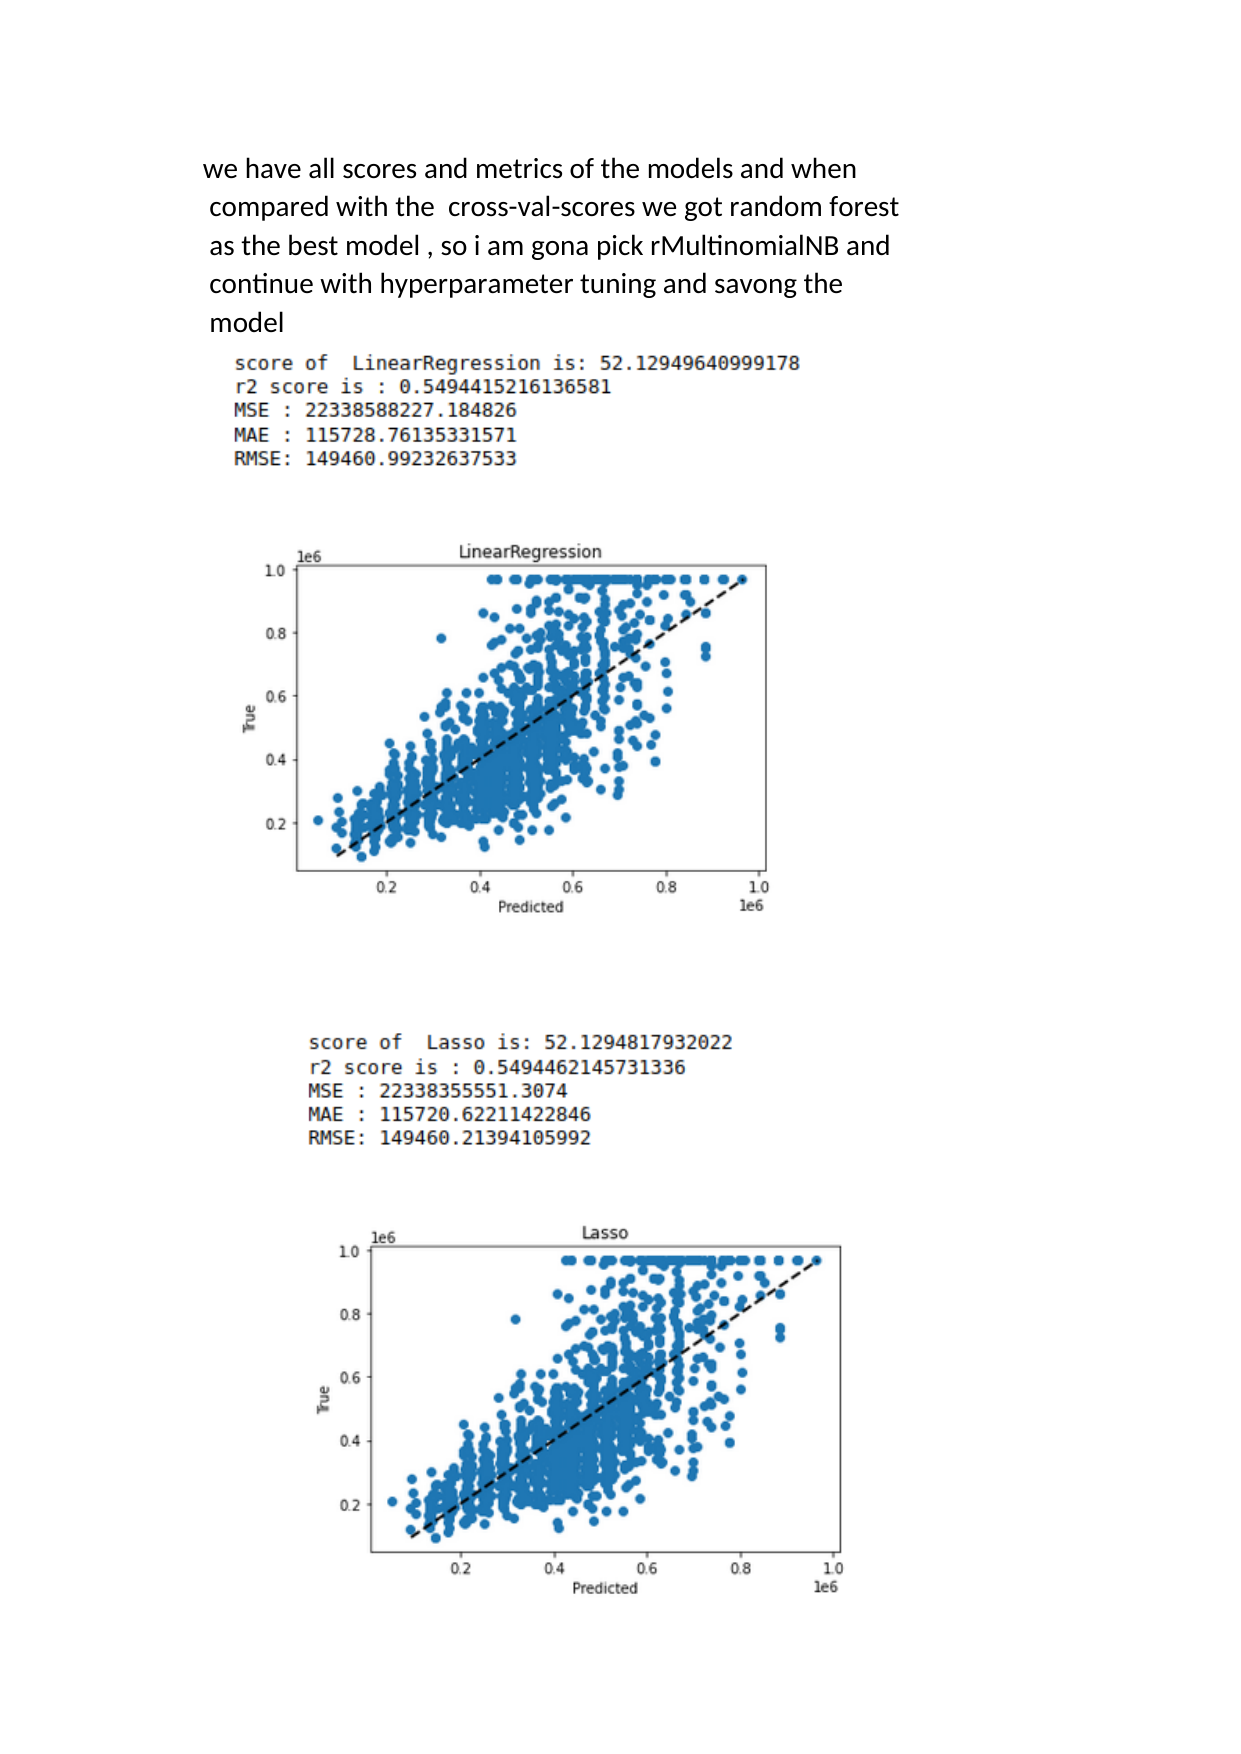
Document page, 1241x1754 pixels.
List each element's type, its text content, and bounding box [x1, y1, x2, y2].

list as the best model , so i am gona pick rMultinomialNB and [150, 227, 1090, 262]
picture [289, 1018, 951, 1605]
list compared with the cross-val-scores we got random forest [150, 188, 1090, 224]
list we have all scores and metrics of the models and when [150, 150, 1090, 186]
list model [150, 304, 1090, 339]
picture [218, 342, 1022, 933]
list continue with hyperparameter tuning and savong the [150, 265, 1090, 301]
